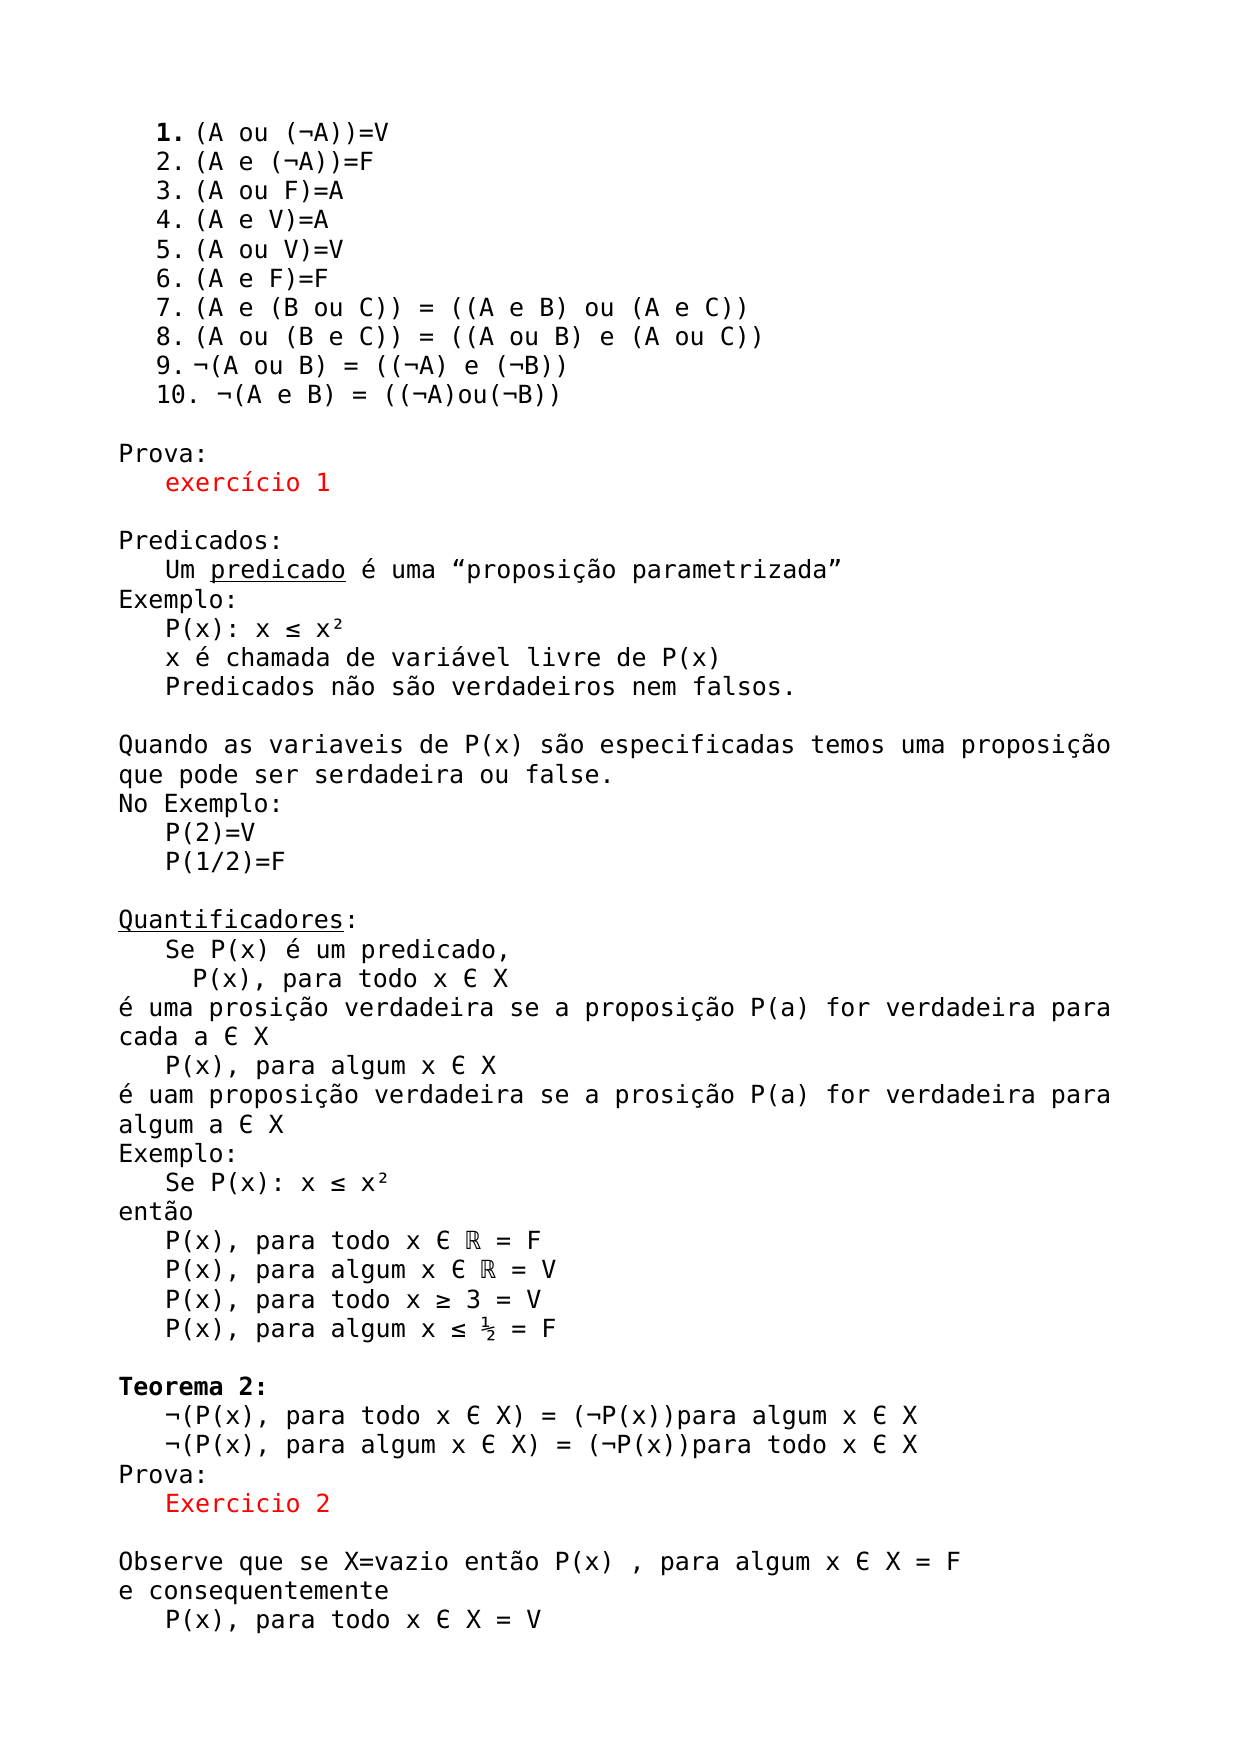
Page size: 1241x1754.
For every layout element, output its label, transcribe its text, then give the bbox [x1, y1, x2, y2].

text P(x): x ≤ x² [118, 614, 1122, 643]
text Quando as variaveis de P(x) são especificadas temos uma proposição que pode ser serdadeira ou false. [118, 731, 1122, 789]
text P(x), para algum x Є X [118, 1051, 1122, 1081]
list ¬(A ou B) = ((¬A) e (¬B)) [156, 351, 1122, 381]
text Quantificadores: [118, 906, 1122, 935]
text P(x), para algum x Є ℝ = V [118, 1256, 1122, 1285]
text Se P(x) é um predicado, [118, 935, 1122, 964]
text exercício 1 [118, 468, 1122, 497]
text P(x), para todo x Є X [118, 964, 1122, 993]
text Predicados não são verdadeiros nem falsos. [118, 672, 1122, 701]
text ¬(P(x), para todo x Є X) = (¬P(x))para algum x Є X [118, 1401, 1122, 1431]
text P(2)=V [118, 818, 1122, 847]
list (A ou (B e C)) = ((A ou B) e (A ou C)) [156, 322, 1122, 351]
list (A ou V)=V [156, 235, 1122, 264]
text Teorema 2: [118, 1372, 1122, 1401]
text e consequentemente [118, 1576, 1122, 1606]
text é uam proposição verdadeira se a prosição P(a) for verdadeira para algum a Є X [118, 1081, 1122, 1139]
text x é chamada de variável livre de P(x) [118, 643, 1122, 672]
text P(x), para todo x ≥ 3 = V [118, 1285, 1122, 1314]
list (A ou F)=A [156, 176, 1122, 206]
text Prova: [118, 1460, 1122, 1489]
text Exercicio 2 [118, 1489, 1122, 1518]
list (A ou (¬A))=V [156, 118, 1122, 147]
text é uma prosição verdadeira se a proposição P(a) for verdadeira para cada a Є X [118, 993, 1122, 1051]
text Se P(x): x ≤ x² [118, 1168, 1122, 1197]
text P(x), para todo x Є X = V [118, 1606, 1122, 1635]
text Um predicado é uma “proposição parametrizada” [118, 556, 1122, 585]
text então [118, 1197, 1122, 1226]
list (A e F)=F [156, 264, 1122, 293]
text P(x), para todo x Є ℝ = F [118, 1226, 1122, 1256]
text No Exemplo: [118, 789, 1122, 818]
list (A e (B ou C)) = ((A e B) ou (A e C)) [156, 293, 1122, 322]
list (A e (¬A))=F [156, 147, 1122, 176]
text Exemplo: [118, 1139, 1122, 1168]
text Observe que se X=vazio então P(x) , para algum x Є X = F [118, 1547, 1122, 1576]
text Exemplo: [118, 585, 1122, 614]
text P(1/2)=F [118, 847, 1122, 876]
text Predicados: [118, 526, 1122, 556]
list ¬(A e B) = ((¬A)ou(¬B)) [156, 381, 1122, 410]
list (A e V)=A [156, 206, 1122, 235]
text P(x), para algum x ≤ ½ = F [118, 1314, 1122, 1343]
text ¬(P(x), para algum x Є X) = (¬P(x))para todo x Є X [118, 1431, 1122, 1460]
text Prova: [118, 439, 1122, 468]
